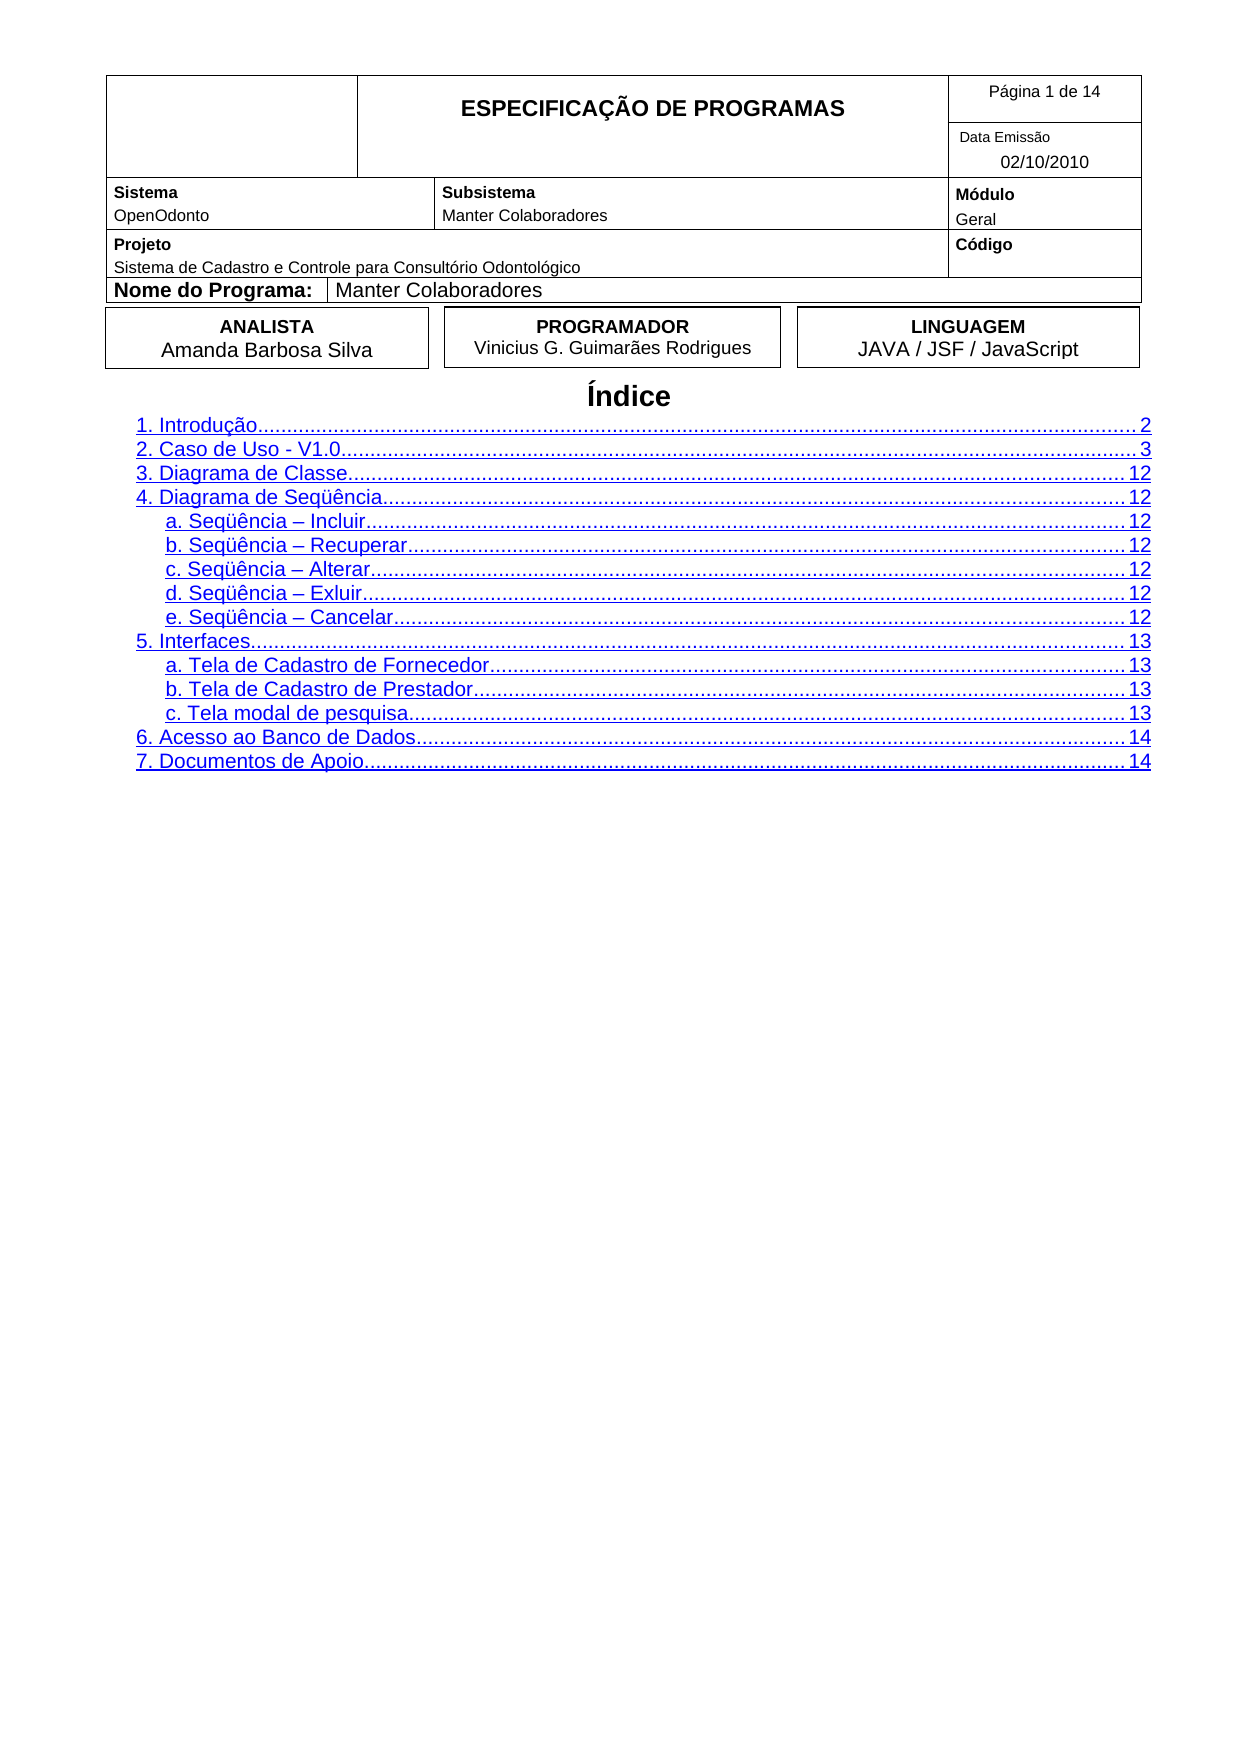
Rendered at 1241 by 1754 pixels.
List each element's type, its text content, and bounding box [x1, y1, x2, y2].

list 6. Acesso ao Banco de Dados 14 [106, 724, 1151, 748]
subtitle Índice [106, 379, 1151, 413]
list c. Tela modal de pesquisa 13 [136, 701, 1151, 724]
list a. Tela de Cadastro de Fornecedor 13 [136, 653, 1151, 677]
list a. Seqüência – Incluir 12 [136, 509, 1151, 533]
list 2. Caso de Uso - V1.0 3 [106, 437, 1151, 461]
list 7. Documentos de Apoio 14 [106, 748, 1151, 772]
list e. Seqüência – Cancelar 12 [136, 605, 1151, 629]
list 3. Diagrama de Classe 12 [106, 461, 1151, 485]
list b. Seqüência – Recuperar 12 [136, 533, 1151, 557]
list 5. Interfaces 13 [106, 629, 1151, 653]
list 1. Introdução 2 [106, 413, 1151, 437]
list b. Tela de Cadastro de Prestador 13 [136, 677, 1151, 701]
list c. Seqüência – Alterar 12 [136, 557, 1151, 581]
list d. Seqüência – Exluir 12 [136, 581, 1151, 605]
list 4. Diagrama de Seqüência 12 [106, 485, 1151, 509]
